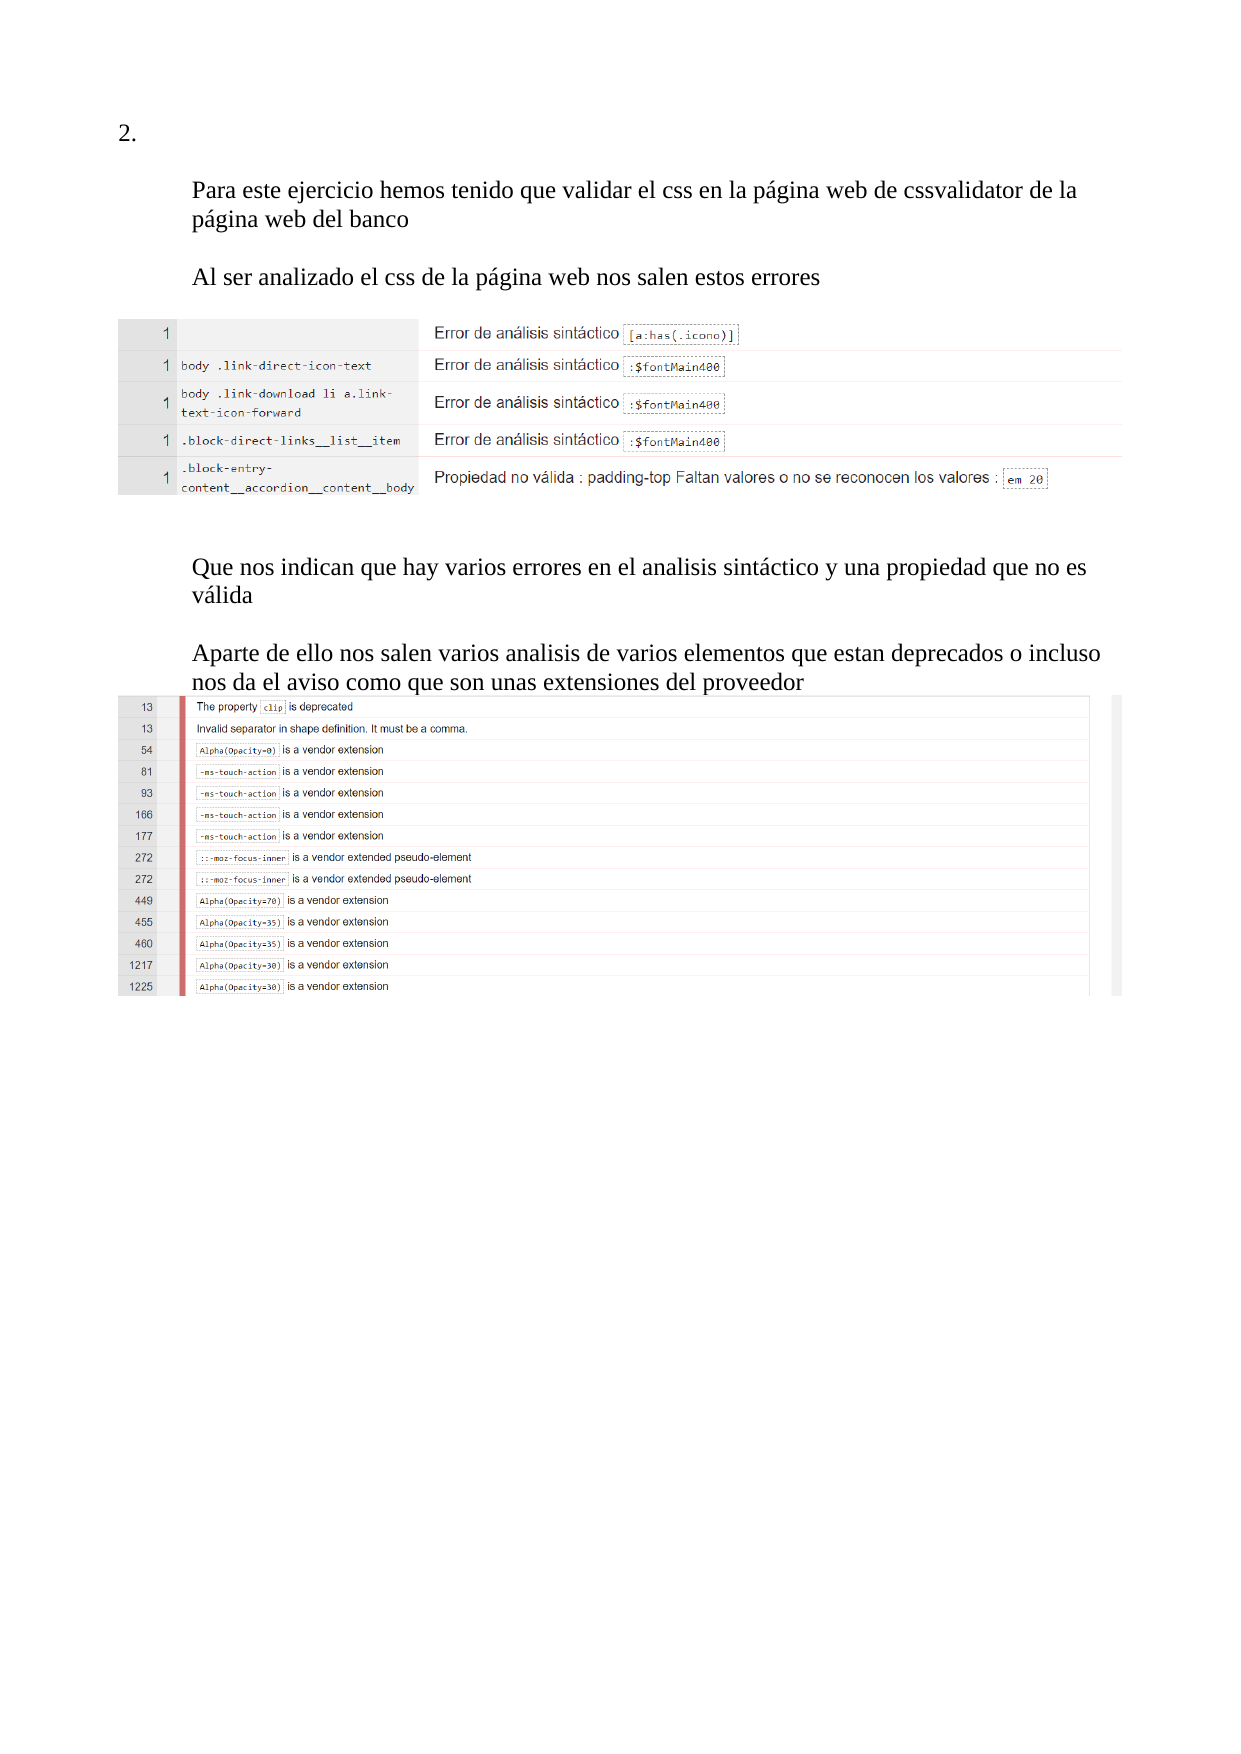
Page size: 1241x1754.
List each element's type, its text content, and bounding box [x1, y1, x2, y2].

text Que nos indican que hay varios errores en el analisis sintáctico y una propiedad que no es [118, 552, 1122, 581]
text válida [118, 581, 1122, 609]
picture [118, 319, 1122, 495]
picture [118, 695, 1122, 996]
text Para este ejercicio hemos tenido que validar el css en la página web de cssvalidator de la página web del banco [118, 176, 1122, 233]
text Al ser analizado el css de la página web nos salen estos errores [118, 262, 1122, 291]
text 2. [118, 118, 1122, 147]
text Aparte de ello nos salen varios analisis de varios elementos que estan deprecados o incluso nos da el aviso como que son unas extensiones del proveedor [118, 638, 1122, 695]
